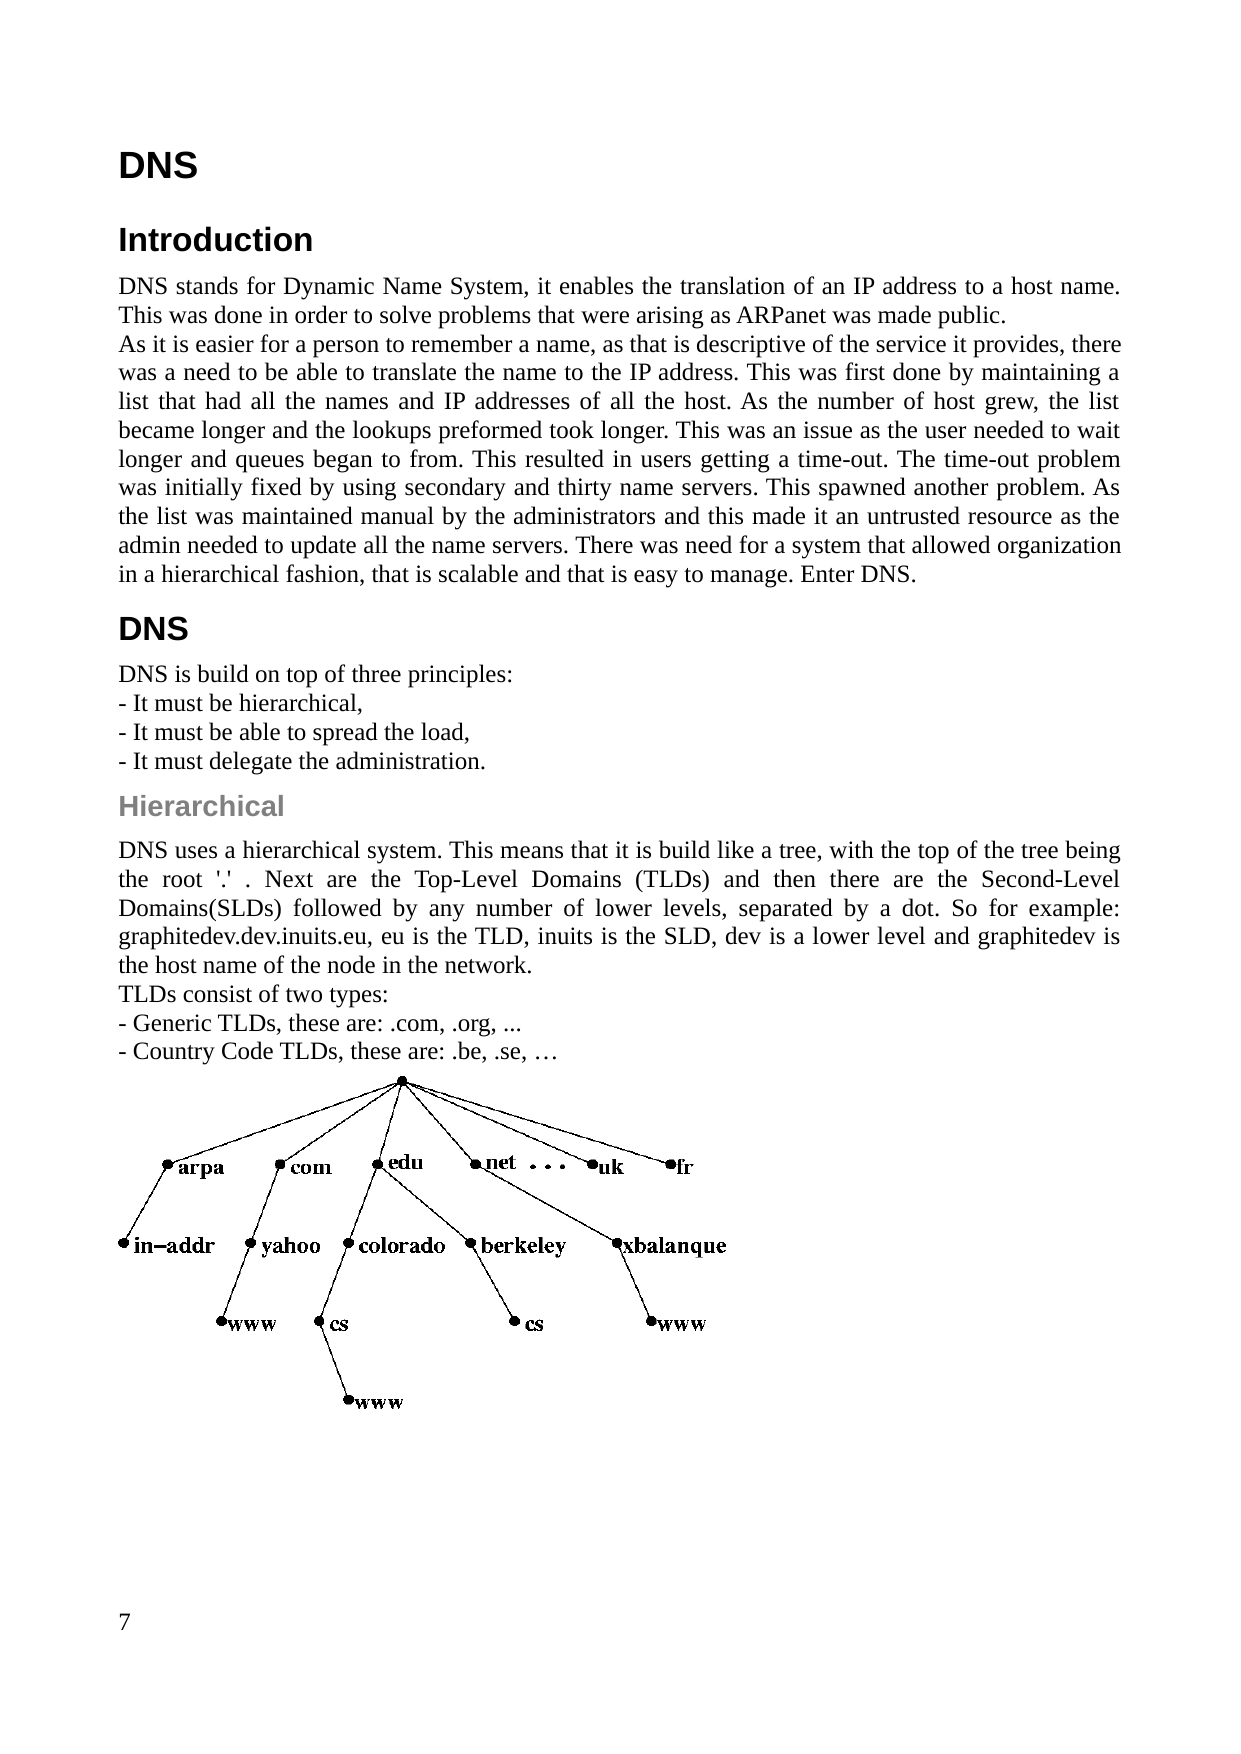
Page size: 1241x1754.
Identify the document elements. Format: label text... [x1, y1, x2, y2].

text - It must delegate the administration. [118, 746, 1122, 774]
text - Generic TLDs, these are: .com, .org, ... [118, 1008, 1122, 1036]
text DNS uses a hierarchical system. This means that it is build like a tree, with the top of the tree being the root '.' . Next are the Top-Level Domains (TLDs) and then there are the Second-Level Domains(SLDs) followed by any number of lower levels, separated by a dot. So for example: graphitedev.dev.inuits.eu, eu is the TLD, inuits is the SLD, dev is a lower level and graphitedev is the host name of the node in the network. [118, 835, 1122, 979]
text As it is easier for a person to remember a name, as that is descriptive of the service it provides, there was a need to be able to translate the name to the IP address. This was first done by maintaining a list that had all the names and IP addresses of all the host. As the number of host grew, the list became longer and the lookups preformed took longer. This was an issue as the user needed to wait longer and queues began to from. This resulted in users getting a time-out. The time-out problem was initially fixed by using secondary and thirty name servers. This spawned another problem. As the list was maintained manual by the administrators and this made it an untrusted resource as the admin needed to update all the name servers. There was need for a system that allowed organization in a hierarchical fashion, that is scalable and that is easy to manage. Enter DNS. [118, 329, 1122, 587]
picture [118, 1076, 730, 1409]
text - It must be hierarchical, [118, 688, 1122, 717]
subtitle DNS [118, 608, 1122, 647]
subtitle Hierarchical [118, 789, 1122, 823]
subtitle Introduction [118, 220, 1122, 259]
text - It must be able to spread the load, [118, 717, 1122, 746]
text TLDs consist of two types: [118, 979, 1122, 1008]
subtitle DNS [118, 143, 1122, 187]
text - Country Code TLDs, these are: .be, .se, … [118, 1036, 1122, 1065]
text DNS is build on top of three principles: [118, 659, 1122, 688]
text DNS stands for Dynamic Name System, it enables the translation of an IP address to a host name. This was done in order to solve problems that were arising as ARPanet was made public. [118, 271, 1122, 329]
